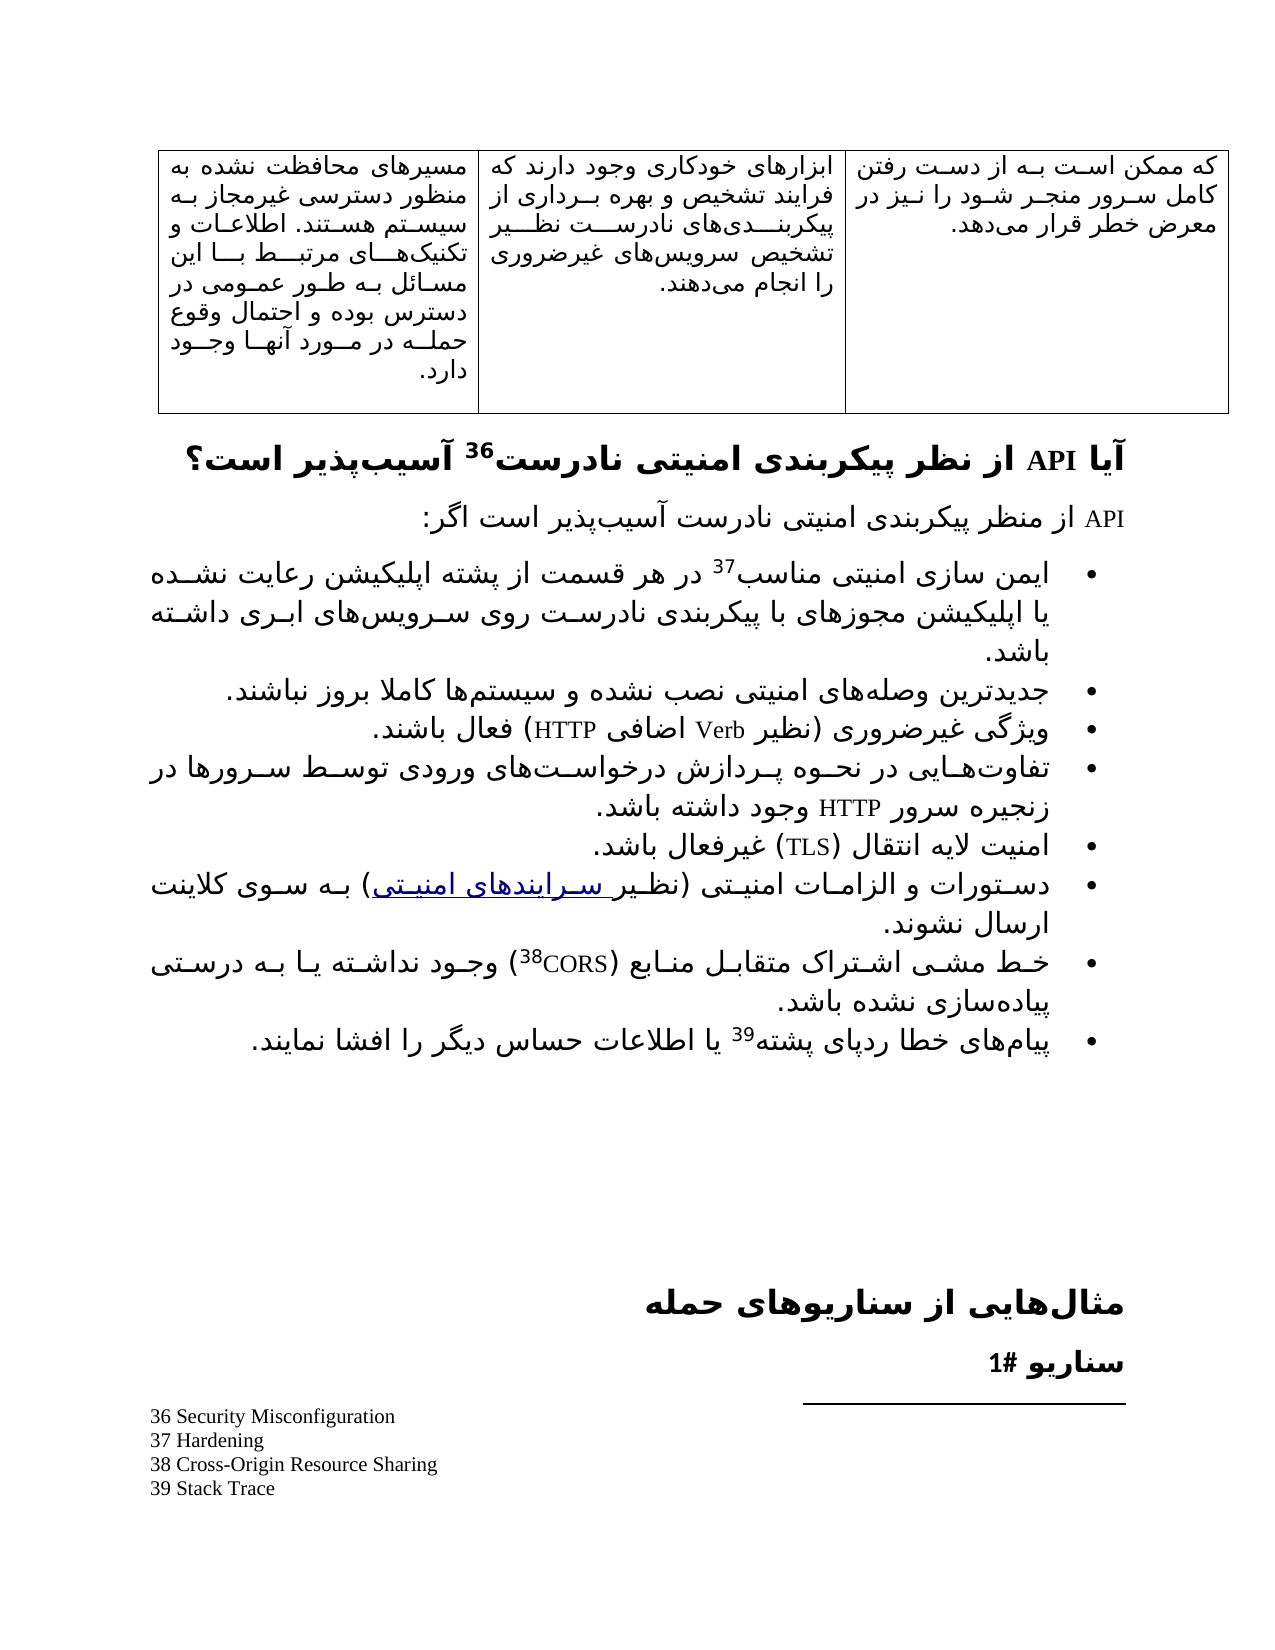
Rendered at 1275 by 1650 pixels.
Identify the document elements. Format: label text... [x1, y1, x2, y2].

table_cell مهاجمین غالبا در تلاش برای یافتن حفره‌های وصله نشده، توابع رایج یا فایل‌ها و مسیرهای محافظت نشده به منظور دسترسی غیرمجاز به سیستم هستند. اطلاعات و تکنیک‌های مرتبط با این مسائل به طور عمومی در دسترس بوده و احتمال وقوع حمله در مورد آنها وجود دارد. [159, 151, 478, 413]
text Security Misconfiguration [150, 1404, 1125, 1428]
list جدیدترین وصله‌‌‌‌های امنیتی نصب نشده و سیستم‌‌‌‌ها کاملا بروز نباشند. [150, 673, 1087, 707]
text مثال‌‌‌‌هایی از سناریوهای حمله [150, 1283, 1125, 1322]
list تفاوت‌هایی در نحوه پردازش درخواست‌های ورودی توسط سرورها در زنجیره سرور HTTP وجود داشته باشد. [150, 751, 1087, 824]
text سناریو #1 [150, 1344, 1125, 1380]
list Cross-Origin Resource Sharing [150, 1452, 1125, 1476]
list امنیت لایه انتقال (TLS) غیرفعال باشد. [150, 829, 1087, 863]
text آیا API از نظر پیکربندی امنیتی نادرست ‌‌‌آسیب‌پذیر است؟ [150, 439, 1125, 478]
list ایمن سازی امنیتی مناسب در هر قسمت از پشته اپلیکیشن رعایت نشده یا اپلیکیشن مجوزهای با پیکربندی نادرست روی سرویس‌‌‌‌های ابری داشته باشد. [150, 556, 1087, 668]
list ویژگی غیرضروری (نظیر Verb اضافی HTTP) فعال باشند. [150, 712, 1087, 746]
text API از منظر پیکربندی امنیتی نادرست ‌‌‌آسیب‌پذیر است اگر: [150, 500, 1125, 534]
list خط مشی اشتراک متقابل منابع (CORS) وجود نداشته یا به درستی ‌پیاده‌سازی نشده باشد. [150, 946, 1087, 1018]
table_cell پیکربندی امنیتی نادرست می‌تواند در هر سطحی از API، از سطح شبکه تا سطح اپلیکشن روی دهد. ابزارهای خودکاری وجود دارند که فرایند تشخیص و بهره برداری از پیکربندی‌های نادرست نظیر تشخیص سرویس‌های غیرضروری را انجام می‌دهند. [479, 151, 845, 413]
list Hardening [150, 1428, 1125, 1452]
list دستورات و الزامات امنیتی (نظیر سرایندهای امنیتی) به سوی کلاینت ارسال نشوند. [150, 868, 1087, 941]
list Stack Trace [150, 1476, 1125, 1500]
list پیام‌‌‌‌های خطا ردپای پشته یا اطلاعات حساس دیگر را افشا نمایند. [150, 1023, 1087, 1057]
table_cell پیکربندی امنیتی نادرست نه تنها می‌تواند اطلاعات حساس کاربر را افشا کند بلکه جزئیاتی از سیستم که ممکن است به از دست رفتن کامل سرور منجر شود را نیز در معرض خطر قرار می‌دهد. [846, 151, 1228, 413]
